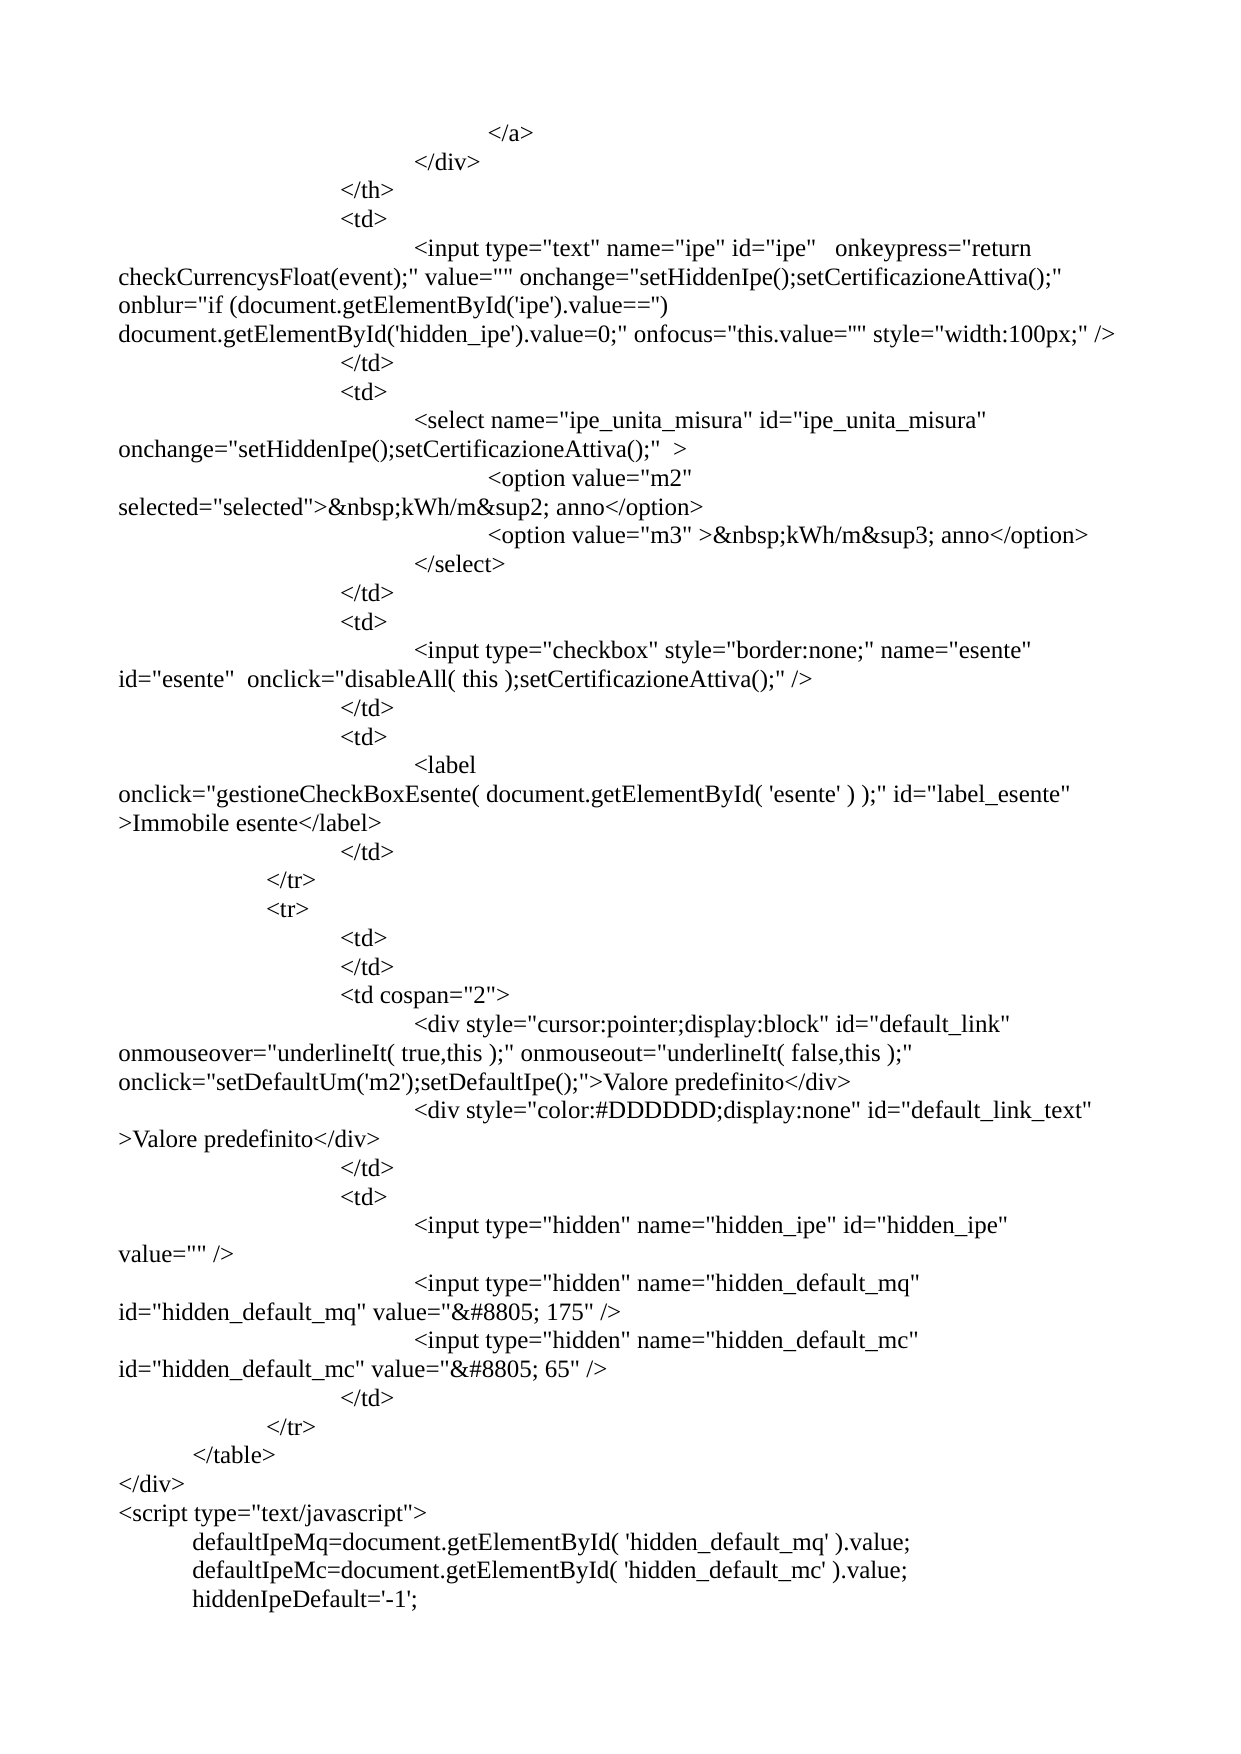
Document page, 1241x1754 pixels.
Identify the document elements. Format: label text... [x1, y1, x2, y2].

text </a> </div> </th> <td> <input type="text" name="ipe" id="ipe" onkeypress="return checkCurrencysFloat(event);" value="" onchange="setHiddenIpe();setCertificazioneAttiva();" onblur="if (document.getElementById('ipe').value=='') document.getElementById('hidden_ipe').value=0;" onfocus="this.value=''" style="width:100px;" /> </td> <td> <select name="ipe_unita_misura" id="ipe_unita_misura" onchange="setHiddenIpe();setCertificazioneAttiva();" > <option value="m2" selected="selected">&nbsp;kWh/m&sup2; anno</option> <option value="m3" >&nbsp;kWh/m&sup3; anno</option> </select> </td> <td> <input type="checkbox" style="border:none;" name="esente" id="esente" onclick="disableAll( this );setCertificazioneAttiva();" /> </td> <td> <label onclick="gestioneCheckBoxEsente( document.getElementById( 'esente' ) );" id="label_esente" >Immobile esente</label> </td> </tr> <tr> <td> </td> <td cospan="2"> <div style="cursor:pointer;display:block" id="default_link" onmouseover="underlineIt( true,this );" onmouseout="underlineIt( false,this );" onclick="setDefaultUm('m2');setDefaultIpe();">Valore predefinito</div> <div style="color:#DDDDDD;display:none" id="default_link_text" >Valore predefinito</div> </td> <td> <input type="hidden" name="hidden_ipe" id="hidden_ipe" value="" /> <input type="hidden" name="hidden_default_mq" id="hidden_default_mq" value="&#8805; 175" /> <input type="hidden" name="hidden_default_mc" id="hidden_default_mc" value="&#8805; 65" /> </td> </tr> </table> </div> <script type="text/javascript"> defaultIpeMq=document.getElementById( 'hidden_default_mq' ).value; defaultIpeMc=document.getElementById( 'hidden_default_mc' ).value; hiddenIpeDefault='-1'; [118, 118, 1122, 1613]
